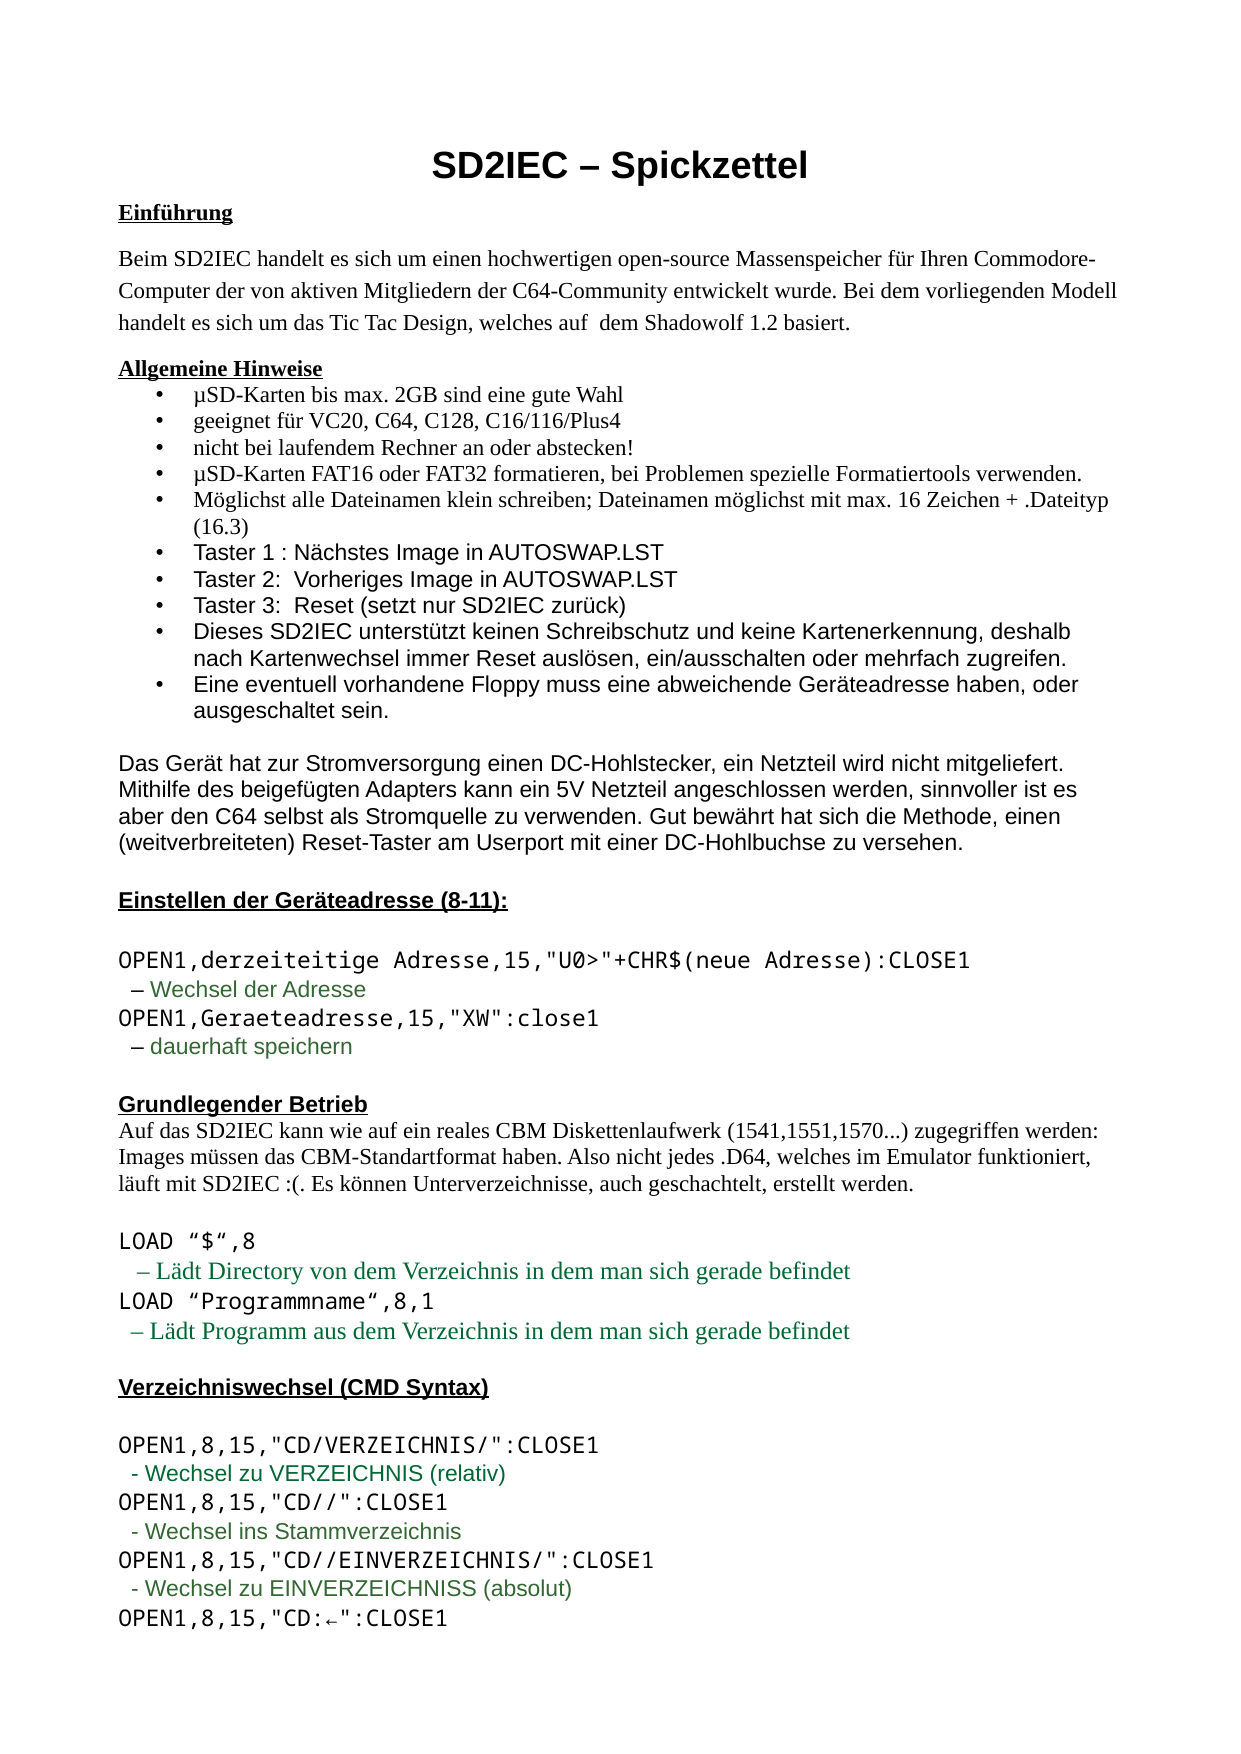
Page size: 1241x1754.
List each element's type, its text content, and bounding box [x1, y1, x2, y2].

text OPEN1,8,15,"CD:←":CLOSE1 [118, 1602, 1122, 1633]
list geeignet für VC20, C64, C128, C16/116/Plus4 [156, 407, 1122, 434]
text LOAD “Programmname“,8,1 [118, 1285, 1122, 1316]
text OPEN1,8,15,"CD/VERZEICHNIS/":CLOSE1 [118, 1429, 1122, 1460]
list Dieses SD2IEC unterstützt keinen Schreibschutz und keine Kartenerkennung, deshalb nach Kartenwechsel immer Reset auslösen, ein/ausschalten oder mehrfach zugreifen. [156, 618, 1122, 671]
text – Lädt Directory von dem Verzeichnis in dem man sich gerade befindet [118, 1256, 1122, 1285]
text - Wechsel ins Stammverzeichnis [118, 1518, 1122, 1544]
text – dauerhaft speichern [118, 1033, 1122, 1059]
list Taster 2: Vorheriges Image in AUTOSWAP.LST [156, 566, 1122, 592]
text – Wechsel der Adresse [118, 976, 1122, 1002]
subtitle SD2IEC – Spickzettel [118, 143, 1122, 187]
list µSD-Karten FAT16 oder FAT32 formatieren, bei Problemen spezielle Formatiertools verwenden. [156, 460, 1122, 486]
text Einstellen der Geräteadresse (8-11): [118, 887, 1122, 913]
text LOAD “$“,8 [118, 1225, 1122, 1256]
list Eine eventuell vorhandene Floppy muss eine abweichende Geräteadresse haben, oder ausgeschaltet sein. [156, 671, 1122, 724]
text Auf das SD2IEC kann wie auf ein reales CBM Diskettenlaufwerk (1541,1551,1570...) zugegriffen werden: Images müssen das CBM-Standartformat haben. Also nicht jedes .D64, welches im Emulator funktioniert, läuft mit SD2IEC :(. Es können Unterverzeichnisse, auch geschachtelt, erstellt werden. [118, 1117, 1122, 1196]
text OPEN1,8,15,"CD//EINVERZEICHNIS/":CLOSE1 [118, 1544, 1122, 1575]
text - Wechsel zu VERZEICHNIS (relativ) [118, 1460, 1122, 1486]
text OPEN1,Geraeteadresse,15,"XW":close1 [118, 1002, 1122, 1033]
list Taster 3: Reset (setzt nur SD2IEC zurück) [156, 592, 1122, 618]
list Taster 1 : Nächstes Image in AUTOSWAP.LST [156, 539, 1122, 566]
list nicht bei laufendem Rechner an oder abstecken! [156, 434, 1122, 460]
text OPEN1,derzeiteitige Adresse,15,"U0>"+CHR$(neue Adresse):CLOSE1 [118, 944, 1122, 976]
text Das Gerät hat zur Stromversorgung einen DC-Hohlstecker, ein Netzteil wird nicht mitgeliefert. Mithilfe des beigefügten Adapters kann ein 5V Netzteil angeschlossen werden, sinnvoller ist es aber den C64 selbst als Stromquelle zu verwenden. Gut bewährt hat sich die Methode, einen (weitverbreiteten) Reset-Taster am Userport mit einer DC-Hohlbuchse zu versehen. [118, 750, 1122, 855]
list µSD-Karten bis max. 2GB sind eine gute Wahl [156, 381, 1122, 407]
text Einführung [118, 199, 1122, 226]
text Allgemeine Hinweise [118, 355, 1122, 381]
text Grundlegender Betrieb [118, 1091, 1122, 1117]
text - Wechsel zu EINVERZEICHNISS (absolut) [118, 1575, 1122, 1602]
text OPEN1,8,15,"CD//":CLOSE1 [118, 1486, 1122, 1518]
list Möglichst alle Dateinamen klein schreiben; Dateinamen möglichst mit max. 16 Zeichen + .Dateityp (16.3) [156, 486, 1122, 539]
text Verzeichniswechsel (CMD Syntax) [118, 1374, 1122, 1400]
text – Lädt Programm aus dem Verzeichnis in dem man sich gerade befindet [118, 1316, 1122, 1345]
text Beim SD2IEC handelt es sich um einen hochwertigen open-source Massenspeicher für Ihren Commodore-Computer der von aktiven Mitgliedern der C64-Community entwickelt wurde. Bei dem vorliegenden Modell handelt es sich um das Tic Tac Design, welches auf dem Shadowolf 1.2 basiert. [118, 245, 1122, 335]
